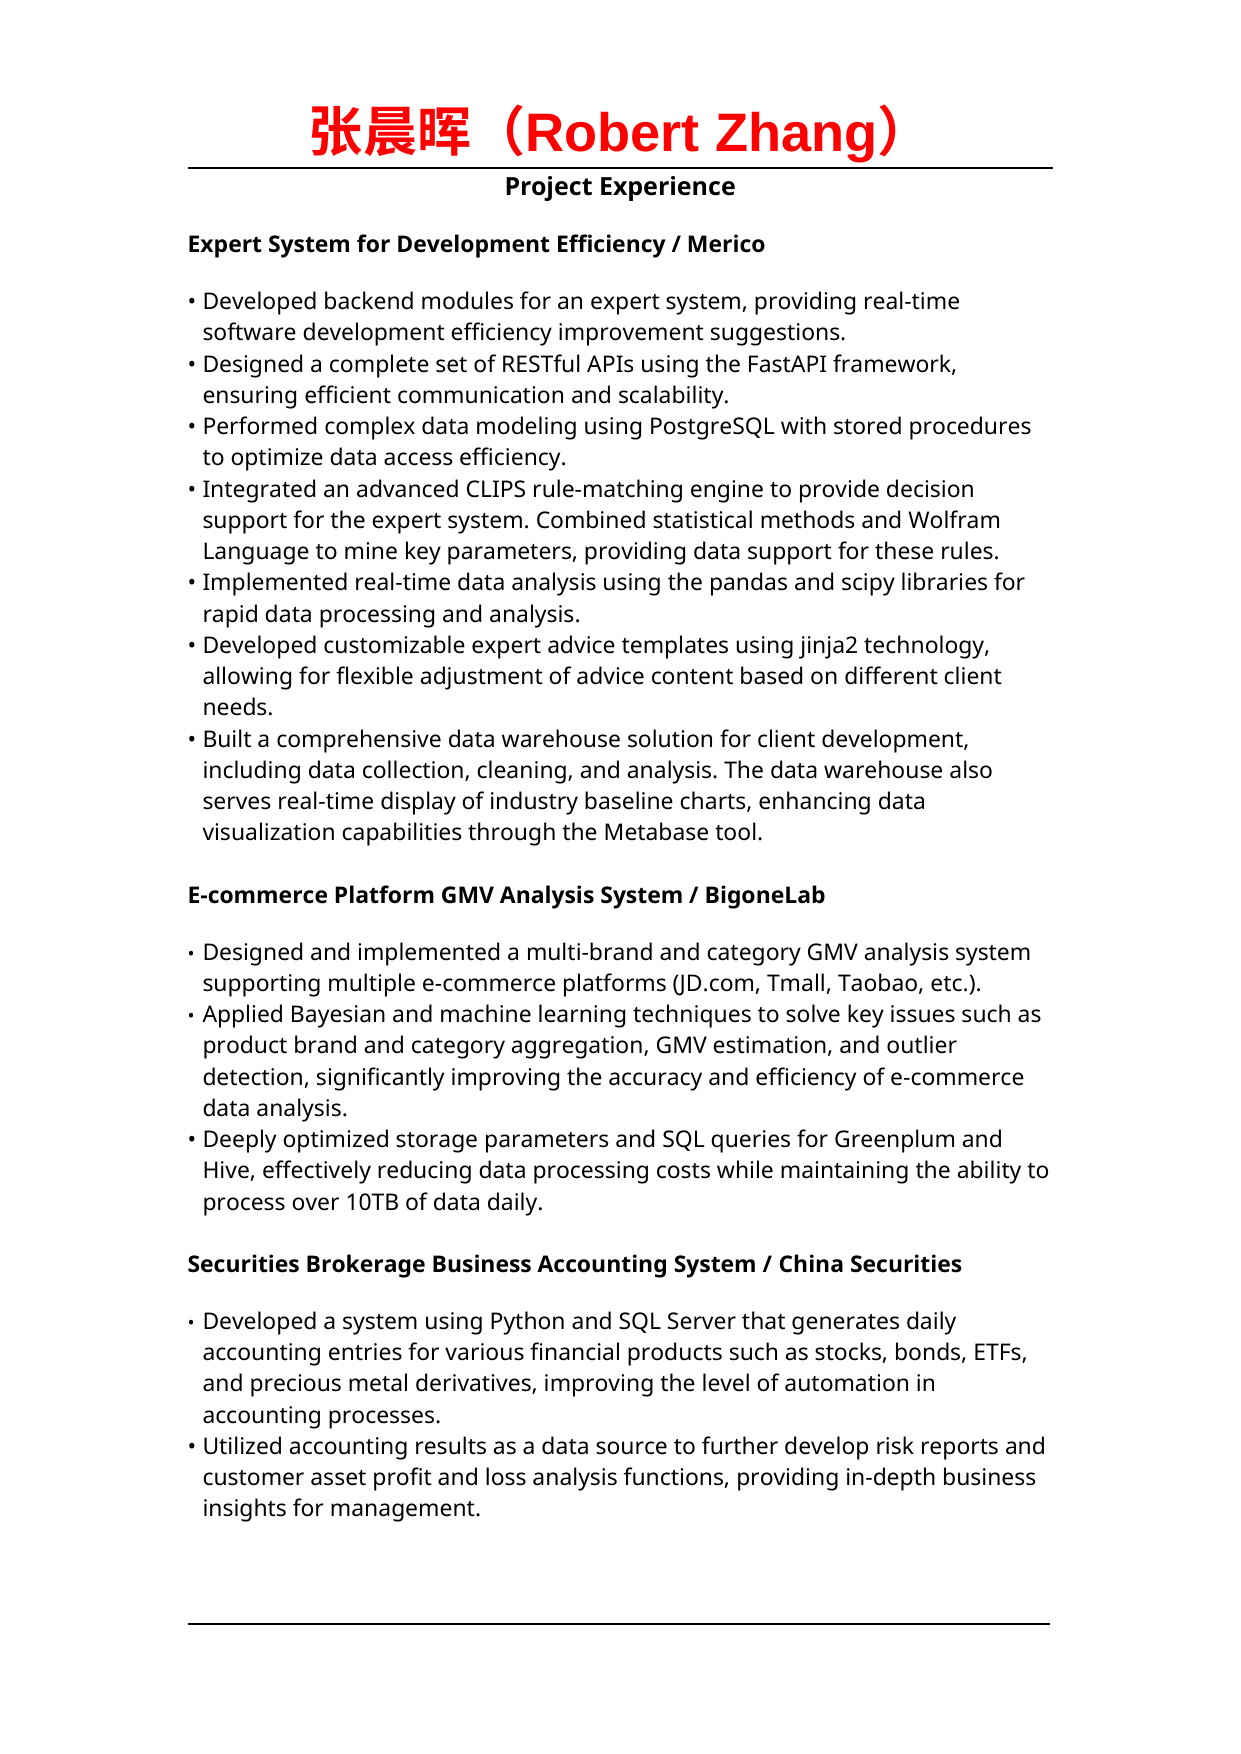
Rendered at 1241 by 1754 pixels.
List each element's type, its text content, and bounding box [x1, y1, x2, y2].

list Performed complex data modeling using PostgreSQL with stored procedures to optimize data access efficiency. [187, 410, 1053, 472]
text E-commerce Platform GMV Analysis System / BigoneLab [187, 879, 1053, 910]
text Project Experience [187, 169, 1053, 203]
list Integrated an advanced CLIPS rule-matching engine to provide decision support for the expert system. Combined statistical methods and Wolfram Language to mine key parameters, providing data support for these rules. [187, 472, 1053, 566]
list Developed a system using Python and SQL Server that generates daily accounting entries for various financial products such as stocks, bonds, ETFs, and precious metal derivatives, improving the level of automation in accounting processes. [187, 1305, 1053, 1430]
list Developed backend modules for an expert system, providing real-time software development efficiency improvement suggestions. [187, 285, 1053, 347]
list Deeply optimized storage parameters and SQL queries for Greenplum and Hive, effectively reducing data processing costs while maintaining the ability to process over 10TB of data daily. [187, 1123, 1053, 1217]
text Securities Brokerage Business Accounting System / China Securities [187, 1248, 1053, 1279]
text Expert System for Development Efficiency / Merico [187, 228, 1053, 259]
list Designed and implemented a multi-brand and category GMV analysis system supporting multiple e-commerce platforms (JD.com, Tmall, Taobao, etc.). [187, 936, 1053, 998]
list Built a comprehensive data warehouse solution for client development, including data collection, cleaning, and analysis. The data warehouse also serves real-time display of industry baseline charts, enhancing data visualization capabilities through the Metabase tool. [187, 722, 1053, 847]
list Utilized accounting results as a data source to further develop risk reports and customer asset profit and loss analysis functions, providing in-depth business insights for management. [187, 1430, 1053, 1523]
list Developed customizable expert advice templates using jinja2 technology, allowing for flexible adjustment of advice content based on different client needs. [187, 629, 1053, 722]
list Applied Bayesian and machine learning techniques to solve key issues such as product brand and category aggregation, GMV estimation, and outlier detection, significantly improving the accuracy and efficiency of e-commerce data analysis. [187, 998, 1053, 1123]
list Implemented real-time data analysis using the pandas and scipy libraries for rapid data processing and analysis. [187, 566, 1053, 629]
list Designed a complete set of RESTful APIs using the FastAPI framework, ensuring efficient communication and scalability. [187, 347, 1053, 410]
